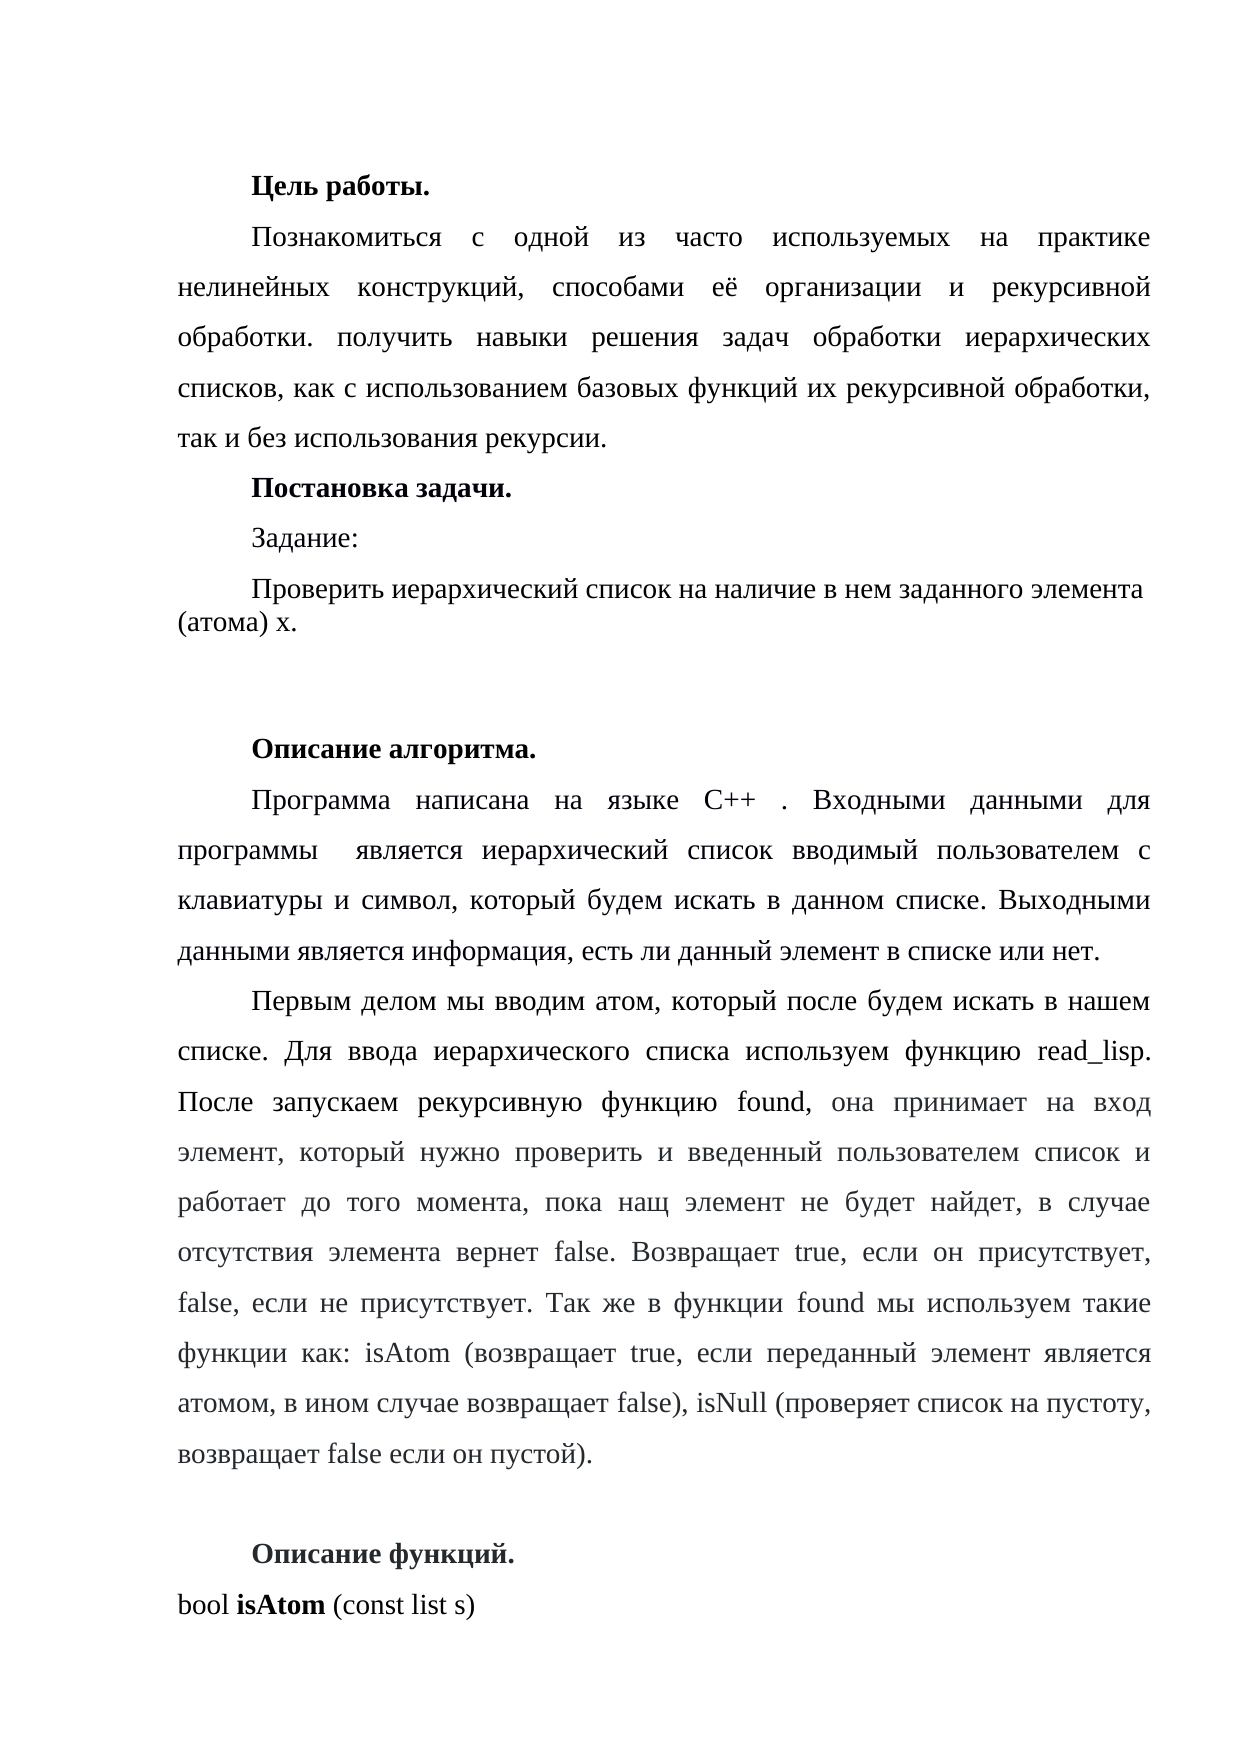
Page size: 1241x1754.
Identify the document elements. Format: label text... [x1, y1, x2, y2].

text Цель работы. [177, 168, 1152, 202]
text bool isAtom (const list s) [177, 1587, 1151, 1620]
text Программа написана на языке С++ . Входными данными для программы является иерархический список вводимый пользователем с клавиатуры и символ, который будем искать в данном списке. Выходными данными является информация, есть ли данный элемент в списке или нет. [177, 782, 1152, 966]
text Описание алгоритма. [177, 731, 1152, 765]
text Проверить иерархический список на наличие в нем заданного элемента (атома) x. [177, 571, 1152, 638]
text Постановка задачи. [177, 470, 1152, 504]
text Познакомиться с одной из часто используемых на практике нелинейных конструкций, способами её организации и рекурсивной обработки. получить навыки решения задач обработки иерархических списков, как с использованием базовых функций их рекурсивной обработки, так и без использования рекурсии. [177, 219, 1152, 453]
text Задание: [177, 521, 1152, 554]
text Первым делом мы вводим атом, который после будем искать в нашем списке. Для ввода иерархического списка используем функцию read_lisp. После запускаем рекурсивную функцию found, она принимает на вход элемент, который нужно проверить и введенный пользователем список и работает до того момента, пока нащ элемент не будет найдет, в случае отсутствия элемента вернет false. Возвращает true, если он присутствует, false, если не присутствует. Так же в функции found мы используем такие функции как: isAtom (возвращает true, если переданный элемент является атомом, в ином случае возвращает false), isNull (проверяет список на пустоту, возвращает false если он пустой). [177, 983, 1152, 1469]
text Описание функций. [177, 1536, 1152, 1570]
